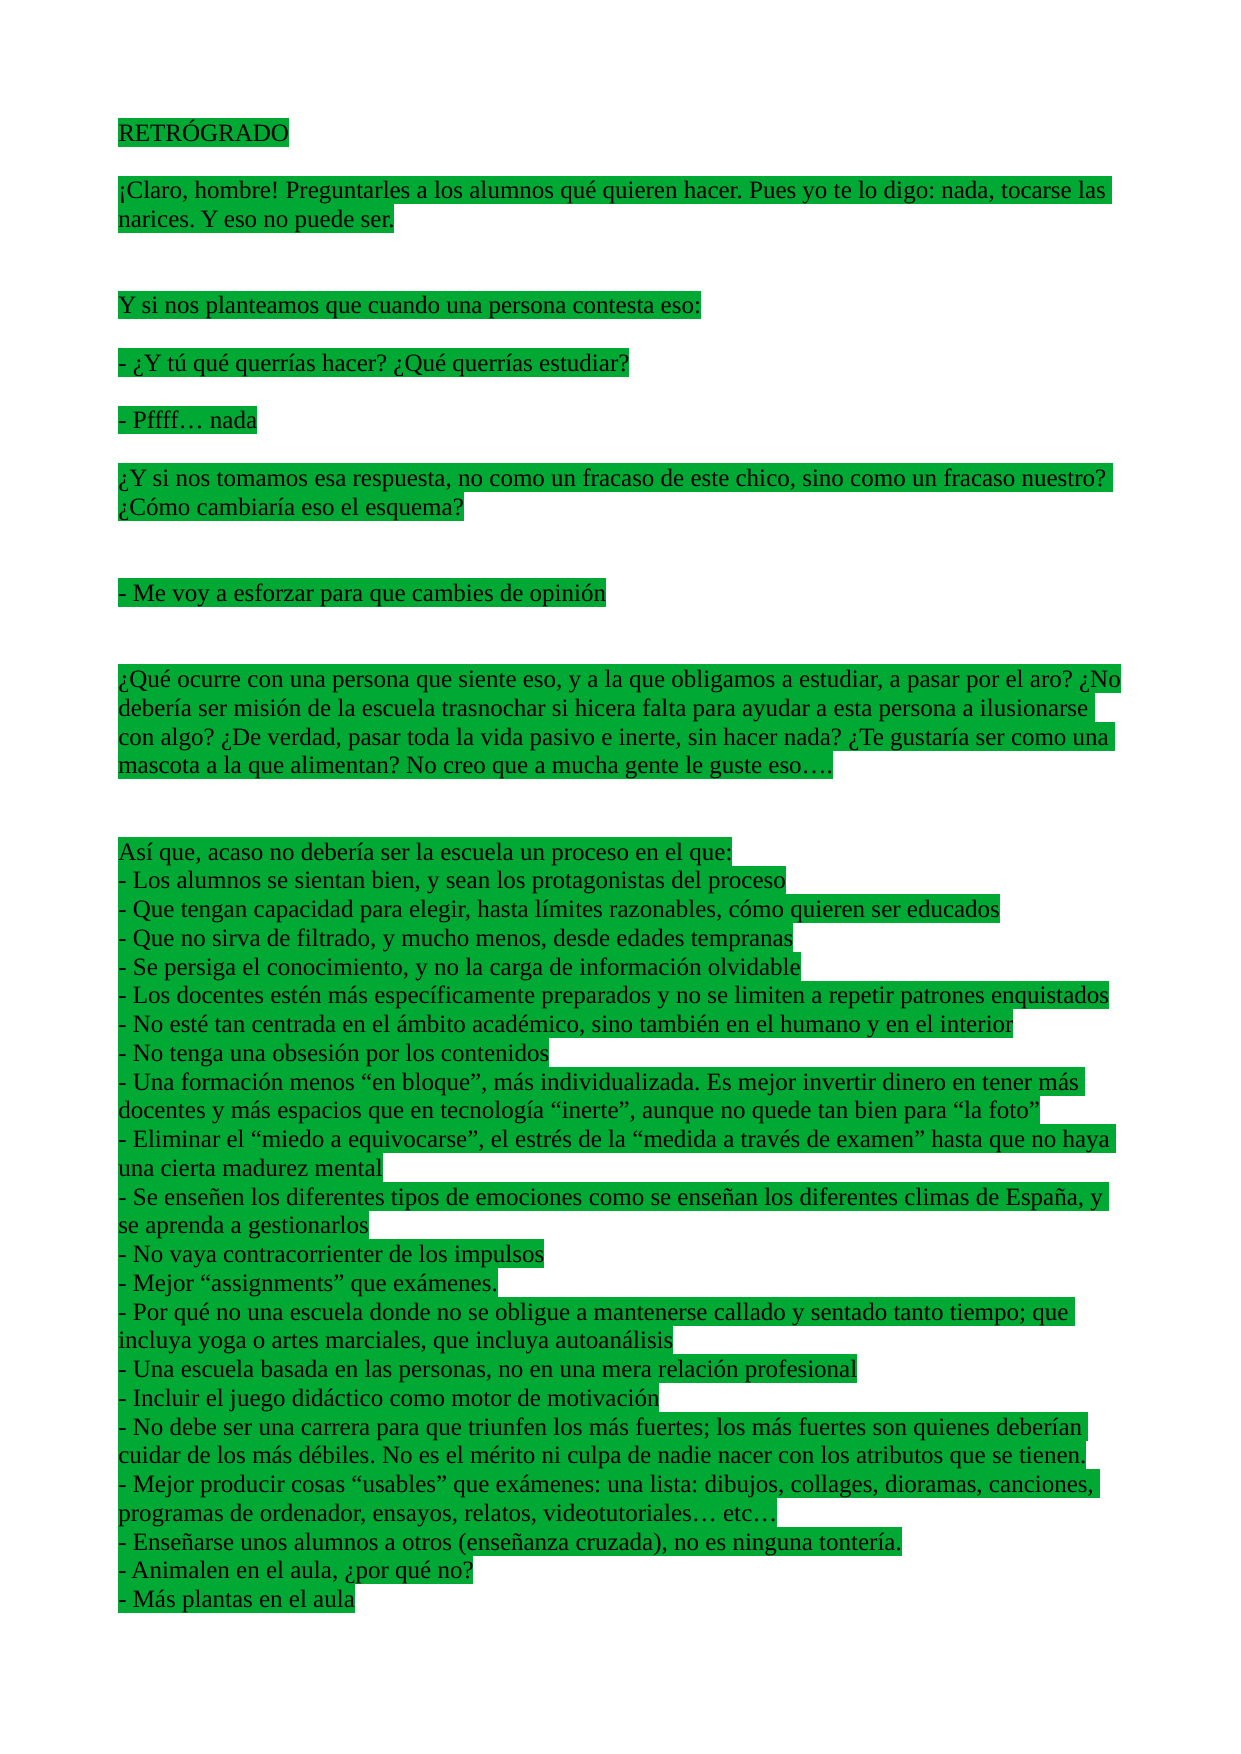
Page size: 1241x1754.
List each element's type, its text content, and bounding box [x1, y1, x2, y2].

text - Una formación menos “en bloque”, más individualizada. Es mejor invertir dinero en tener más docentes y más espacios que en tecnología “inerte”, aunque no quede tan bien para “la foto” [118, 1067, 1122, 1124]
text Así que, acaso no debería ser la escuela un proceso en el que: [118, 837, 1122, 866]
text - Mejor “assignments” que exámenes. [118, 1268, 1122, 1297]
text - No esté tan centrada en el ámbito académico, sino también en el humano y en el interior [118, 1009, 1122, 1038]
text - No vaya contracorrienter de los impulsos [118, 1239, 1122, 1268]
text - Se enseñen los diferentes tipos de emociones como se enseñan los diferentes climas de España, y se aprenda a gestionarlos [118, 1182, 1122, 1239]
text ¡Claro, hombre! Preguntarles a los alumnos qué quieren hacer. Pues yo te lo digo: nada, tocarse las narices. Y eso no puede ser. [118, 176, 1122, 233]
text - Por qué no una escuela donde no se obligue a mantenerse callado y sentado tanto tiempo; que incluya yoga o artes marciales, que incluya autoanálisis [118, 1297, 1122, 1354]
text - Me voy a esforzar para que cambies de opinión [118, 578, 1122, 607]
text - Enseñarse unos alumnos a otros (enseñanza cruzada), no es ninguna tontería. [118, 1527, 1122, 1556]
text Y si nos planteamos que cuando una persona contesta eso: [118, 291, 1122, 319]
text - Mejor producir cosas “usables” que exámenes: una lista: dibujos, collages, dioramas, canciones, programas de ordenador, ensayos, relatos, videotutoriales… etc… [118, 1469, 1122, 1527]
text - No debe ser una carrera para que triunfen los más fuertes; los más fuertes son quienes deberían cuidar de los más débiles. No es el mérito ni culpa de nadie nacer con los atributos que se tienen. [118, 1412, 1122, 1469]
text RETRÓGRADO [118, 118, 1122, 147]
text - Pffff… nada [118, 406, 1122, 434]
text ¿Qué ocurre con una persona que siente eso, y a la que obligamos a estudiar, a pasar por el aro? ¿No debería ser misión de la escuela trasnochar si hicera falta para ayudar a esta persona a ilusionarse con algo? ¿De verdad, pasar toda la vida pasivo e inerte, sin hacer nada? ¿Te gustaría ser como una mascota a la que alimentan? No creo que a mucha gente le guste eso…. [118, 664, 1122, 779]
text - ¿Y tú qué querrías hacer? ¿Qué querrías estudiar? [118, 348, 1122, 377]
text - Incluir el juego didáctico como motor de motivación [118, 1383, 1122, 1412]
text - Animalen en el aula, ¿por qué no? [118, 1556, 1122, 1584]
text ¿Y si nos tomamos esa respuesta, no como un fracaso de este chico, sino como un fracaso nuestro? ¿Cómo cambiaría eso el esquema? [118, 463, 1122, 521]
text - Se persiga el conocimiento, y no la carga de información olvidable [118, 952, 1122, 981]
text - Más plantas en el aula [118, 1584, 1122, 1613]
text - Los docentes estén más específicamente preparados y no se limiten a repetir patrones enquistados [118, 981, 1122, 1009]
text - Eliminar el “miedo a equivocarse”, el estrés de la “medida a través de examen” hasta que no haya una cierta madurez mental [118, 1124, 1122, 1182]
text - Que no sirva de filtrado, y mucho menos, desde edades tempranas [118, 923, 1122, 952]
text - Los alumnos se sientan bien, y sean los protagonistas del proceso [118, 866, 1122, 894]
text - Que tengan capacidad para elegir, hasta límites razonables, cómo quieren ser educados [118, 894, 1122, 923]
text - Una escuela basada en las personas, no en una mera relación profesional [118, 1354, 1122, 1383]
text - No tenga una obsesión por los contenidos [118, 1038, 1122, 1067]
